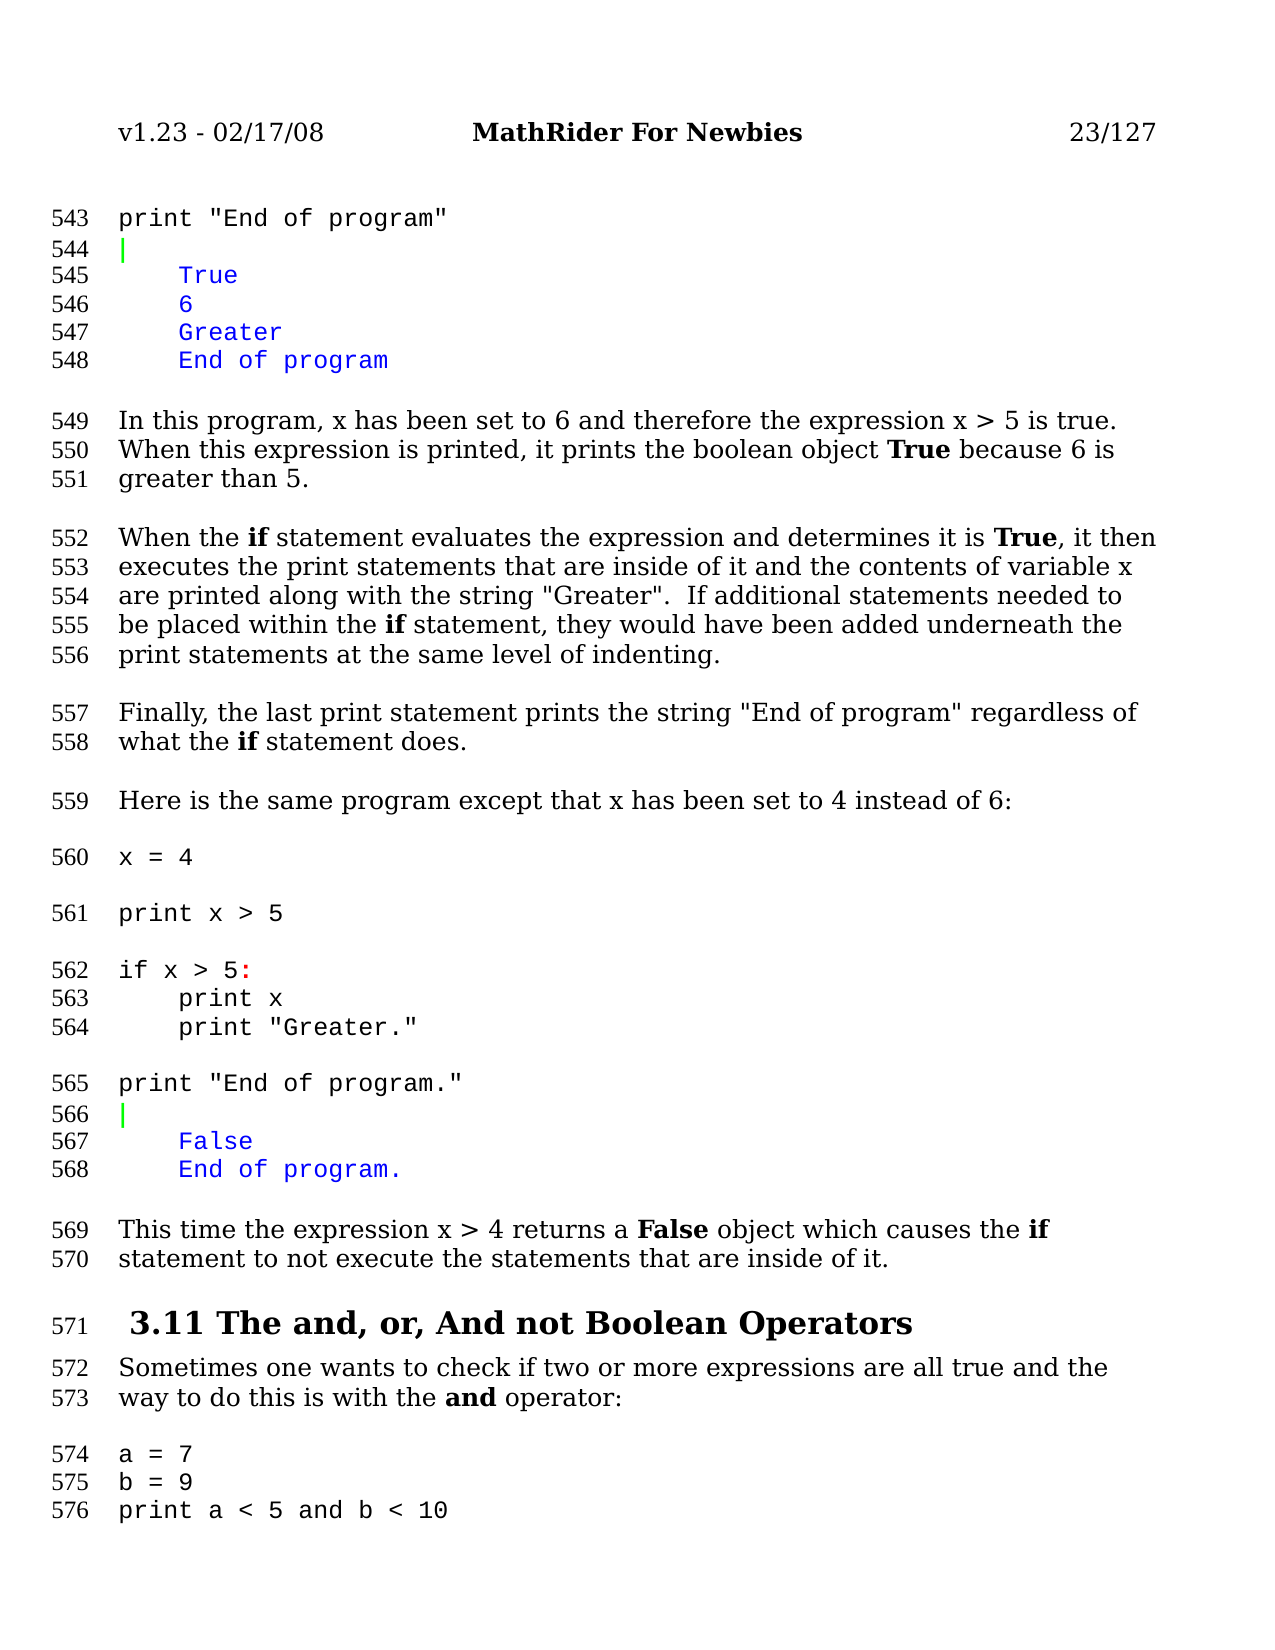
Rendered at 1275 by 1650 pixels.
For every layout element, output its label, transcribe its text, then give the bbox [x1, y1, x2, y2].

text End of program. [118, 1157, 1157, 1185]
text End of program [118, 348, 1157, 376]
text b = 9 [118, 1469, 1157, 1498]
text print x > 5 [118, 901, 1157, 929]
text | [118, 234, 1157, 263]
text True [118, 263, 1157, 291]
text print x [118, 986, 1157, 1014]
text When the if statement evaluates the expression and determines it is True, it then executes the print statements that are inside of it and the contents of variable x are printed along with the string "Greater". If additional statements needed to be placed within the if statement, they would have been added underneath the print statements at the same level of indenting. [118, 523, 1157, 669]
text False [118, 1128, 1157, 1157]
text if x > 5: [118, 957, 1157, 986]
text print "Greater." [118, 1014, 1157, 1042]
text Greater [118, 320, 1157, 348]
text print "End of program" [118, 205, 1157, 234]
text print "End of program." [118, 1071, 1157, 1099]
subtitle The and, or, And not Boolean Operators [118, 1305, 1157, 1341]
text print a < 5 and b < 10 [118, 1498, 1157, 1526]
text Sometimes one wants to check if two or more expressions are all true and the way to do this is with the and operator: [118, 1353, 1157, 1412]
text | [118, 1099, 1157, 1128]
text 6 [118, 291, 1157, 320]
text x = 4 [118, 844, 1157, 872]
text In this program, x has been set to 6 and therefore the expression x > 5 is true. When this expression is printed, it prints the boolean object True because 6 is greater than 5. [118, 406, 1157, 493]
text a = 7 [118, 1441, 1157, 1469]
text Here is the same program except that x has been set to 4 instead of 6: [118, 786, 1157, 815]
text Finally, the last print statement prints the string "End of program" regardless of what the if statement does. [118, 698, 1157, 757]
text This time the expression x > 4 returns a False object which causes the if statement to not execute the statements that are inside of it. [118, 1215, 1157, 1273]
